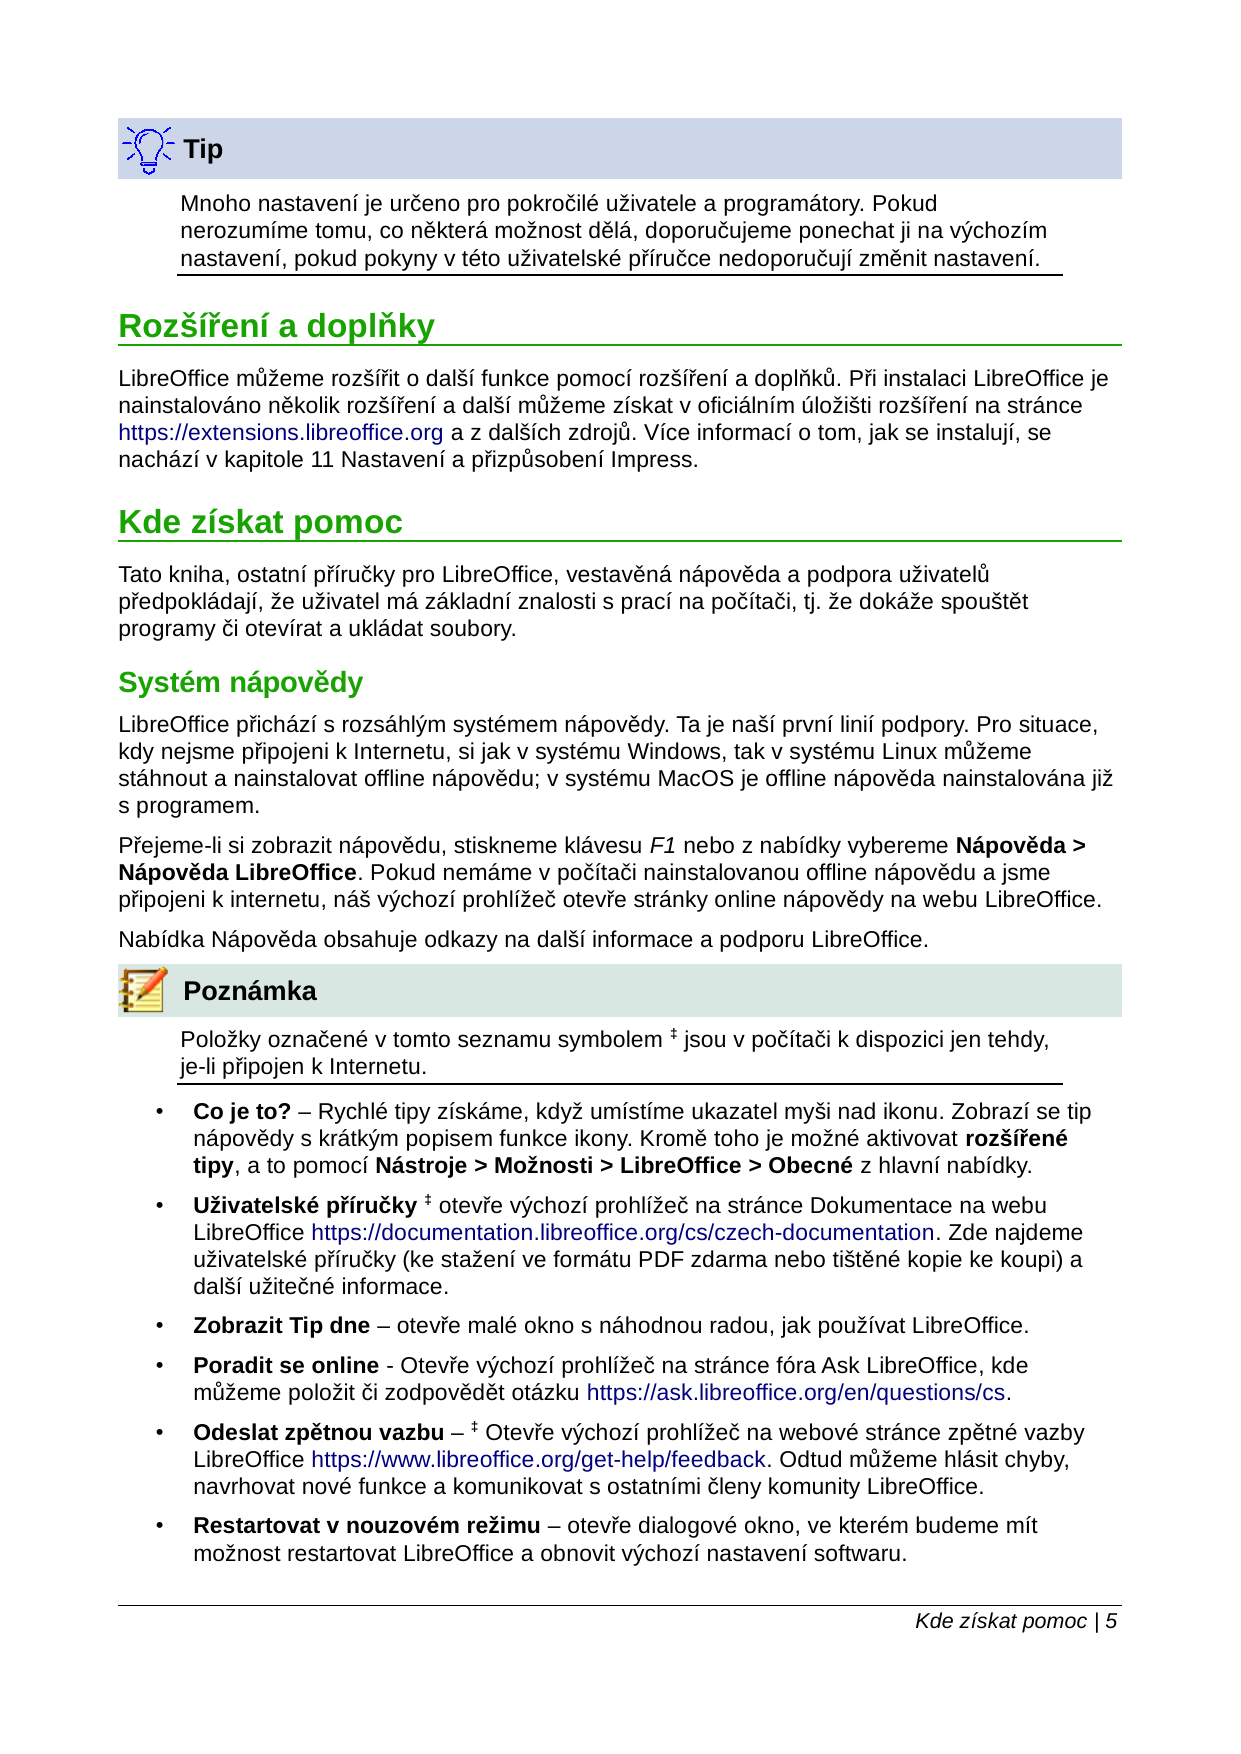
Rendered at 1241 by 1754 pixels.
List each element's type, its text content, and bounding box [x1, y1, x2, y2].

subtitle Rozšíření a doplňky [118, 306, 1122, 344]
text Přejeme-li si zobrazit nápovědu, stiskneme klávesu F1 nebo z nabídky vybereme Nápověda > Nápověda LibreOffice. Pokud nemáme v počítači nainstalovanou offline nápovědu a jsme připojeni k internetu, náš výchozí prohlížeč otevře stránky online nápovědy na webu LibreOffice. [118, 831, 1122, 912]
picture [119, 965, 170, 1016]
text LibreOffice můžeme rozšířit o další funkce pomocí rozšíření a doplňků. Při instalaci LibreOffice je nainstalováno několik rozšíření a další můžeme získat v oficiálním úložišti rozšíření na stránce https://extensions.libreoffice.org a z dalších zdrojů. Více informací o tom, jak se instalují, se nachází v kapitole 11 Nastavení a přizpůsobení Impress. [118, 364, 1122, 472]
subtitle Poznámka [118, 964, 1122, 1017]
list Co je to? – Rychlé tipy získáme, když umístíme ukazatel myši nad ikonu. Zobrazí se tip nápovědy s krátkým popisem funkce ikony. Kromě toho je možné aktivovat rozšířené tipy, a to pomocí Nástroje > Možnosti > LibreOffice > Obecné z hlavní nabídky. [156, 1097, 1122, 1178]
subtitle Tip [118, 118, 1122, 179]
subtitle Kde získat pomoc [118, 502, 1122, 540]
list Odeslat zpětnou vazbu – ‡ Otevře výchozí prohlížeč na webové stránce zpětné vazby LibreOffice https://www.libreoffice.org/get-help/feedback. Odtud můžeme hlásit chyby, navrhovat nové funkce a komunikovat s ostatními členy komunity LibreOffice. [156, 1418, 1122, 1499]
text Nabídka Nápověda obsahuje odkazy na další informace a podporu LibreOffice. [118, 925, 1122, 952]
text Položky označené v tomto seznamu symbolem ‡ jsou v počítači k dispozici jen tehdy, je-li připojen k Internetu. [177, 1022, 1063, 1083]
list Restartovat v nouzovém režimu – otevře dialogové okno, ve kterém budeme mít možnost restartovat LibreOffice a obnovit výchozí nastavení softwaru. [156, 1512, 1122, 1566]
text Mnoho nastavení je určeno pro pokročilé uživatele a programátory. Pokud nerozumíme tomu, co některá možnost dělá, doporučujeme ponechat ji na výchozím nastavení, pokud pokyny v této uživatelské příručce nedoporučují změnit nastavení. [177, 187, 1063, 274]
list Zobrazit Tip dne – otevře malé okno s náhodnou radou, jak používat LibreOffice. [156, 1312, 1122, 1339]
picture [119, 119, 179, 179]
subtitle Systém nápovědy [118, 665, 1122, 698]
list Poradit se online - Otevře výchozí prohlížeč na stránce fóra Ask LibreOffice, kde můžeme položit či zodpovědět otázku https://ask.libreoffice.org/en/questions/cs. [156, 1351, 1122, 1406]
text Tato kniha, ostatní příručky pro LibreOffice, vestavěná nápověda a podpora uživatelů předpokládají, že uživatel má základní znalosti s prací na počítači, tj. že dokáže spouštět programy či otevírat a ukládat soubory. [118, 560, 1122, 641]
list Uživatelské příručky ‡ otevře výchozí prohlížeč na stránce Dokumentace na webu LibreOffice https://documentation.libreoffice.org/cs/czech-documentation. Zde najdeme uživatelské příručky (ke stažení ve formátu PDF zdarma nebo tištěné kopie ke koupi) a další užitečné informace. [156, 1191, 1122, 1299]
text LibreOffice přichází s rozsáhlým systémem nápovědy. Ta je naší první linií podpory. Pro situace, kdy nejsme připojeni k Internetu, si jak v systému Windows, tak v systému Linux můžeme stáhnout a nainstalovat offline nápovědu; v systému MacOS je offline nápověda nainstalována již s programem. [118, 710, 1122, 819]
